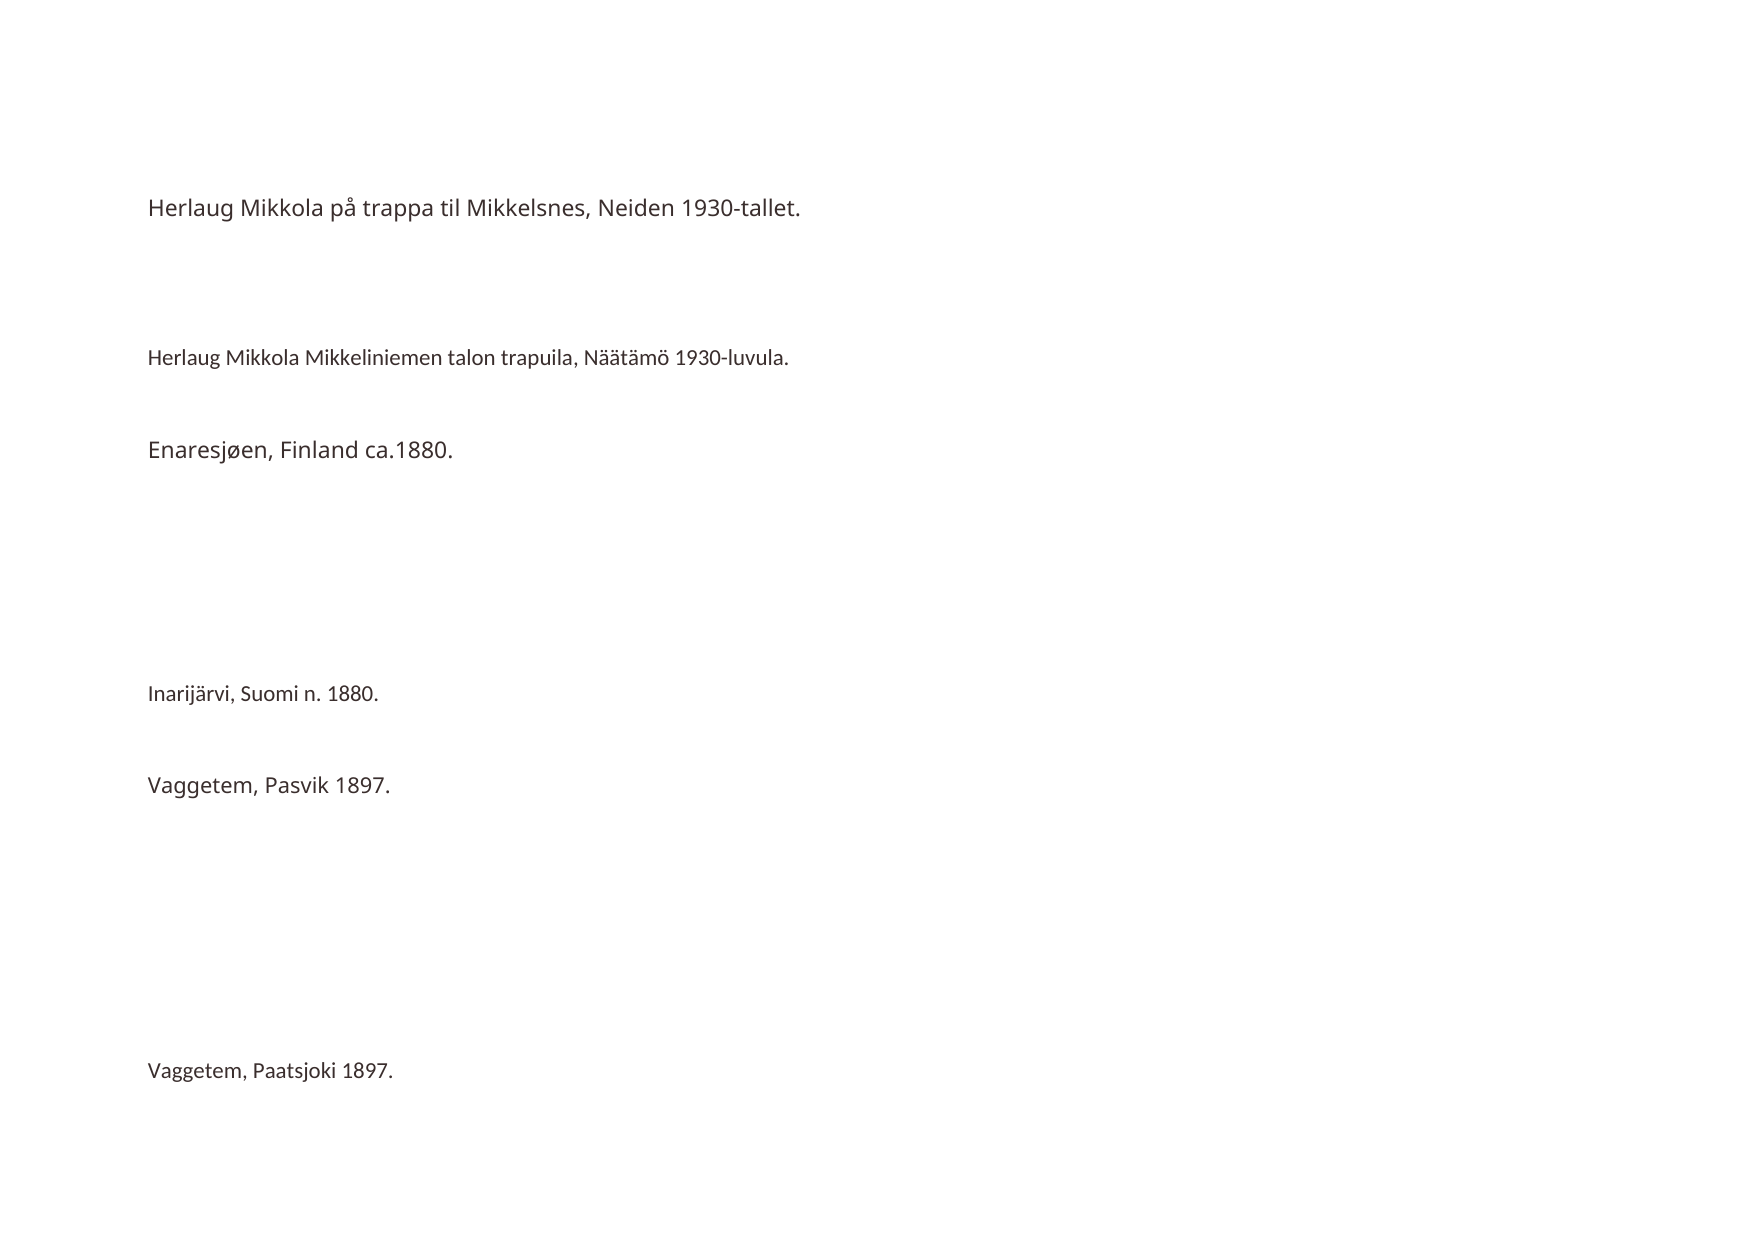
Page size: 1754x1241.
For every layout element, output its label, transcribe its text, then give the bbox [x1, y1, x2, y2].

text Vaggetem, Pasvik 1897. [148, 770, 1606, 799]
text Herlaug Mikkola Mikkeliniemen talon trapuila, Näätämö 1930-luvula. [148, 343, 1606, 371]
text Vaggetem, Paatsjoki 1897. [148, 1057, 1606, 1085]
text Enaresjøen, Finland ca.1880. [148, 434, 1606, 465]
text Herlaug Mikkola på trappa til Mikkelsnes, Neiden 1930-tallet. [148, 192, 1606, 223]
text Inarijärvi, Suomi n. 1880. [148, 679, 1606, 707]
